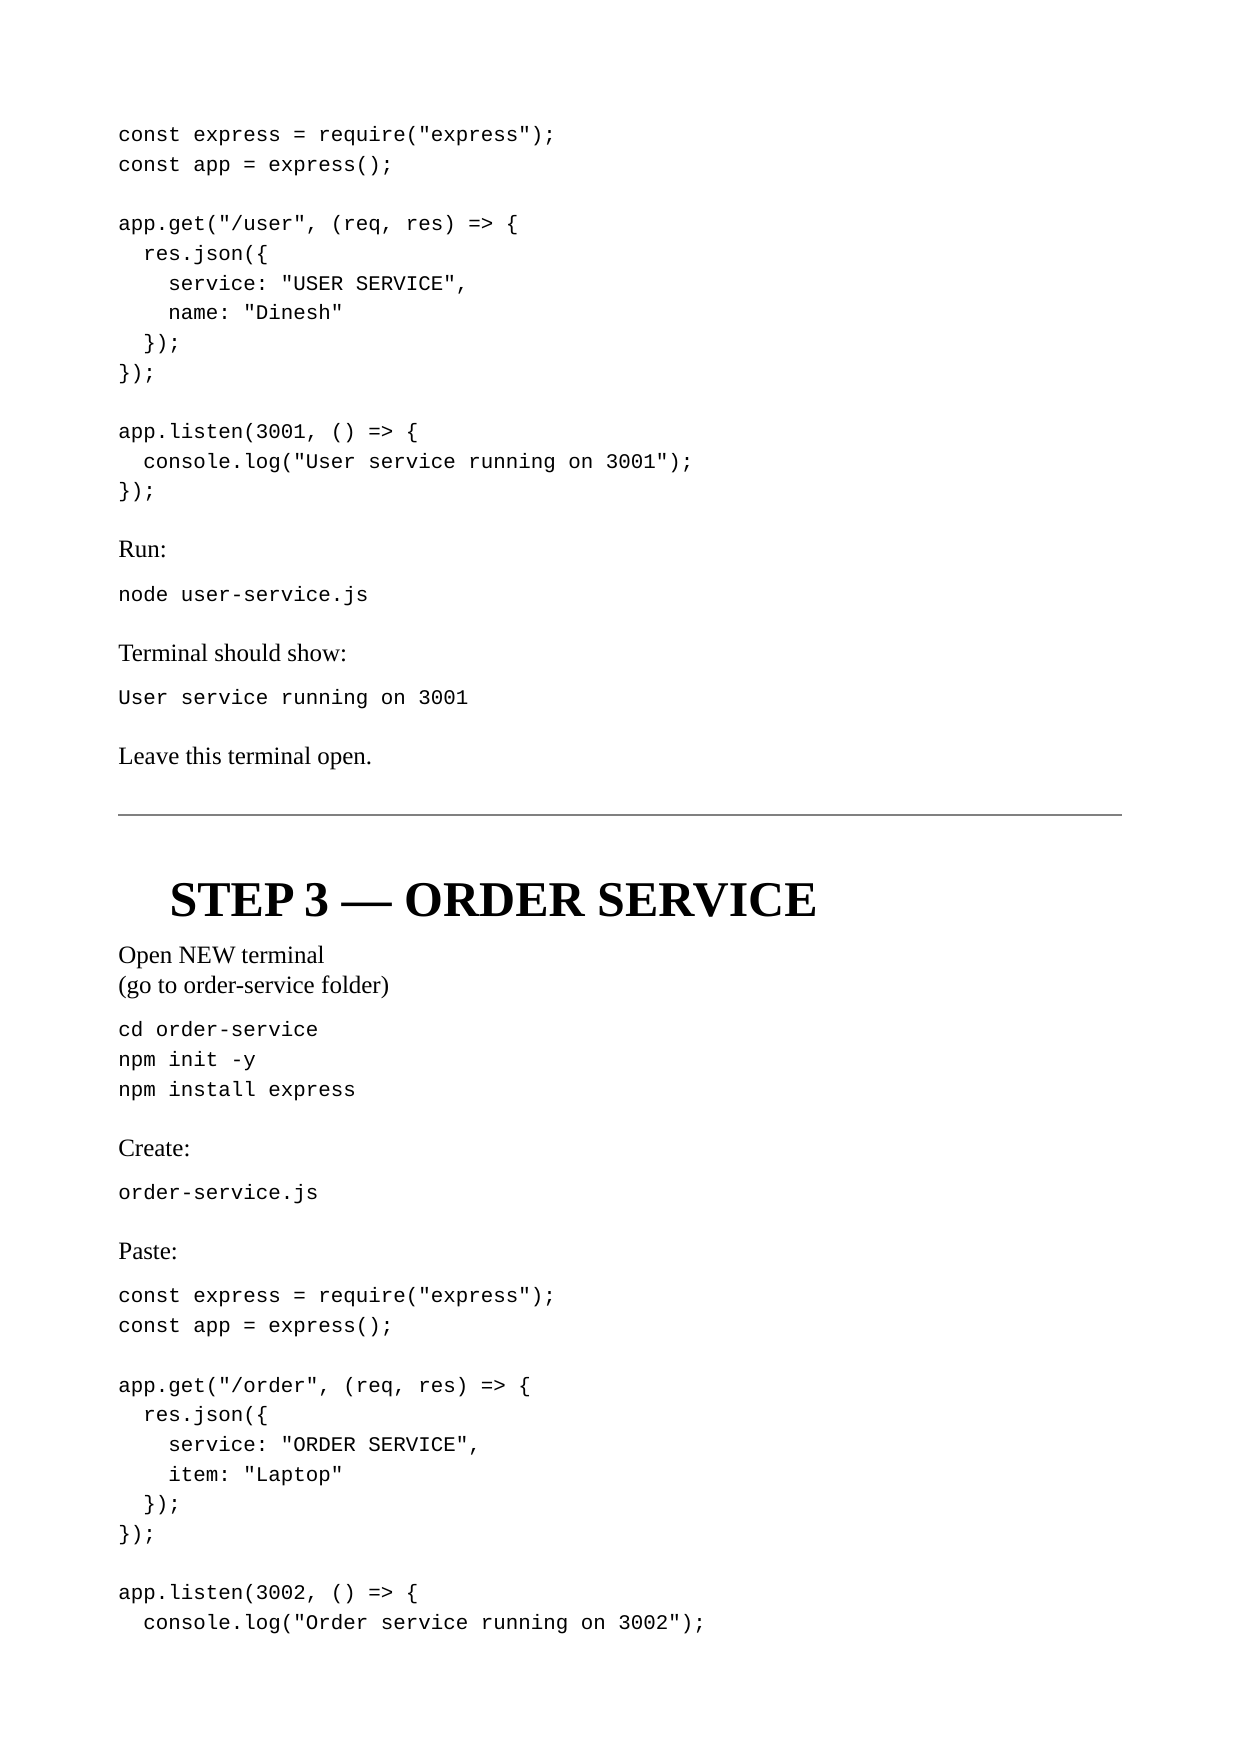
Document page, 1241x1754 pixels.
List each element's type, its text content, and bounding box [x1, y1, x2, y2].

text Create: [118, 1132, 1122, 1161]
text app.listen(3002, () => { [118, 1576, 1122, 1606]
text service: "USER SERVICE", [118, 267, 1122, 296]
text const express = require("express"); [118, 1279, 1122, 1309]
text User service running on 3001 [118, 681, 1122, 711]
text }); [118, 326, 1122, 356]
text const app = express(); [118, 148, 1122, 177]
text Leave this terminal open. [118, 740, 1122, 770]
text app.listen(3001, () => { [118, 415, 1122, 445]
text app.get("/user", (req, res) => { [118, 207, 1122, 237]
text res.json({ [118, 237, 1122, 267]
text console.log("User service running on 3001"); [118, 445, 1122, 474]
text app.get("/order", (req, res) => { [118, 1368, 1122, 1398]
text Terminal should show: [118, 637, 1122, 667]
text service: "ORDER SERVICE", [118, 1428, 1122, 1458]
text const express = require("express"); [118, 118, 1122, 148]
text item: "Laptop" [118, 1458, 1122, 1487]
text console.log("Order service running on 3002"); [118, 1606, 1122, 1636]
text }); [118, 356, 1122, 385]
text }); [118, 1517, 1122, 1547]
text Run: [118, 533, 1122, 563]
text order-service.js [118, 1176, 1122, 1206]
text res.json({ [118, 1398, 1122, 1428]
text Open NEW terminal (go to order-service folder) [118, 939, 1122, 999]
text const app = express(); [118, 1309, 1122, 1339]
text name: "Dinesh" [118, 296, 1122, 326]
subtitle 🧠 STEP 3 — ORDER SERVICE [118, 869, 1122, 927]
text node user-service.js [118, 578, 1122, 607]
text cd order-service [118, 1013, 1122, 1043]
text }); [118, 1487, 1122, 1517]
text Paste: [118, 1235, 1122, 1265]
text }); [118, 474, 1122, 504]
text npm install express [118, 1073, 1122, 1102]
text npm init -y [118, 1043, 1122, 1073]
